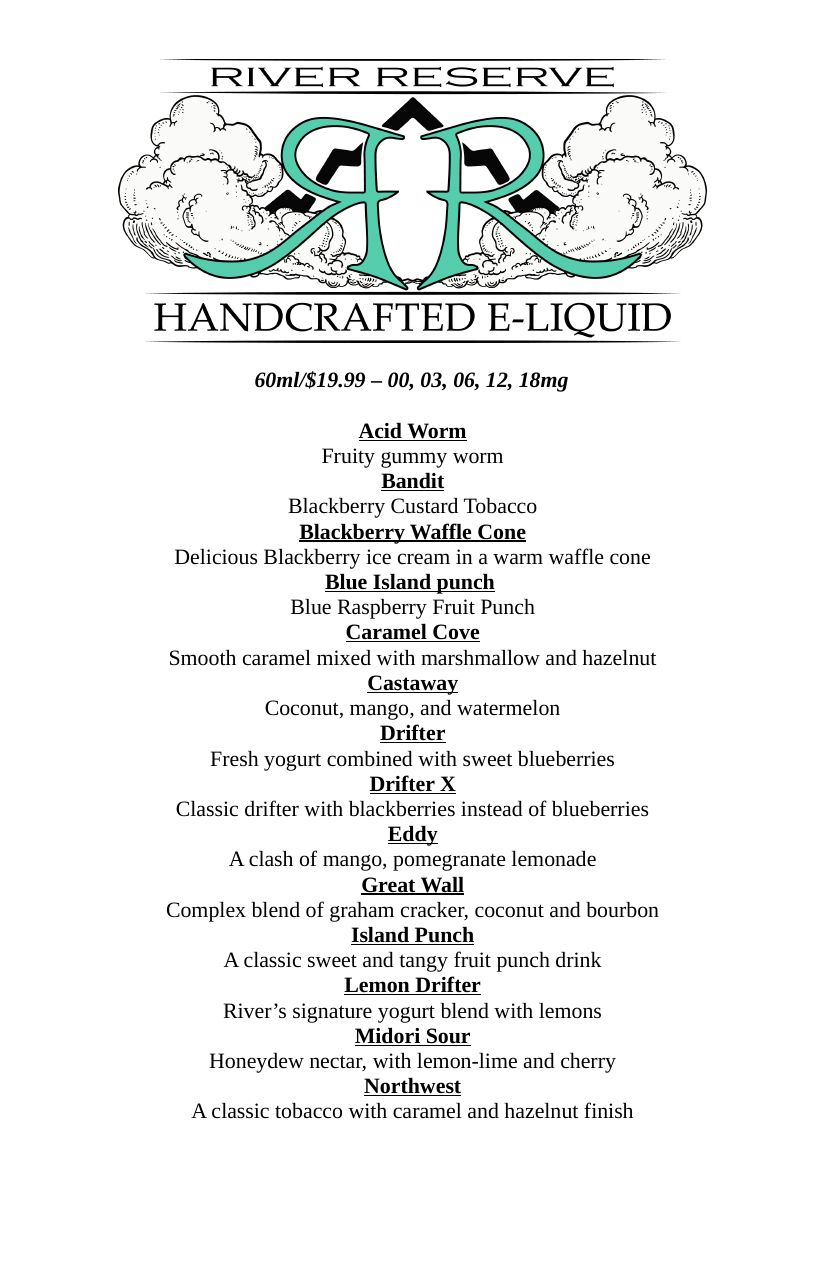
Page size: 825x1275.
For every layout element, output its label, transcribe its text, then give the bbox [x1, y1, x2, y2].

text Delicious Blackberry ice cream in a warm waffle cone [118, 544, 707, 569]
text A classic sweet and tangy fruit punch drink [118, 947, 707, 972]
text A clash of mango, pomegranate lemonade [118, 846, 707, 872]
text Drifter X [118, 771, 707, 796]
text Drifter [118, 720, 707, 746]
text Island Punch [118, 922, 707, 947]
text Complex blend of graham cracker, coconut and bourbon [118, 897, 707, 922]
text Blue Raspberry Fruit Punch [118, 594, 707, 619]
text Classic drifter with blackberries instead of blueberries [118, 796, 707, 821]
text Castaway [118, 670, 707, 695]
text Acid Worm [118, 418, 707, 443]
text Caramel Cove [118, 619, 707, 645]
text Great Wall [118, 872, 707, 897]
text Smooth caramel mixed with marshmallow and hazelnut [118, 645, 707, 670]
text Fresh yogurt combined with sweet blueberries [118, 746, 707, 771]
text Lemon Drifter [118, 972, 707, 998]
text Blackberry Waffle Cone [118, 519, 707, 544]
picture [118, 59, 707, 343]
text Honeydew nectar, with lemon-lime and cherry [118, 1048, 707, 1073]
text Midori Sour [118, 1023, 707, 1048]
text Eddy [118, 821, 707, 846]
text 60ml/$19.99 – 00, 03, 06, 12, 18mg [118, 367, 707, 393]
text River’s signature yogurt blend with lemons [118, 998, 707, 1023]
text Bandit [118, 468, 707, 493]
text Fruity gummy worm [118, 443, 707, 468]
text Coconut, mango, and watermelon [118, 695, 707, 720]
text Northwest [118, 1073, 707, 1098]
text Blue Island punch [118, 569, 707, 594]
text Blackberry Custard Tobacco [118, 493, 707, 519]
text A classic tobacco with caramel and hazelnut finish [118, 1098, 707, 1124]
